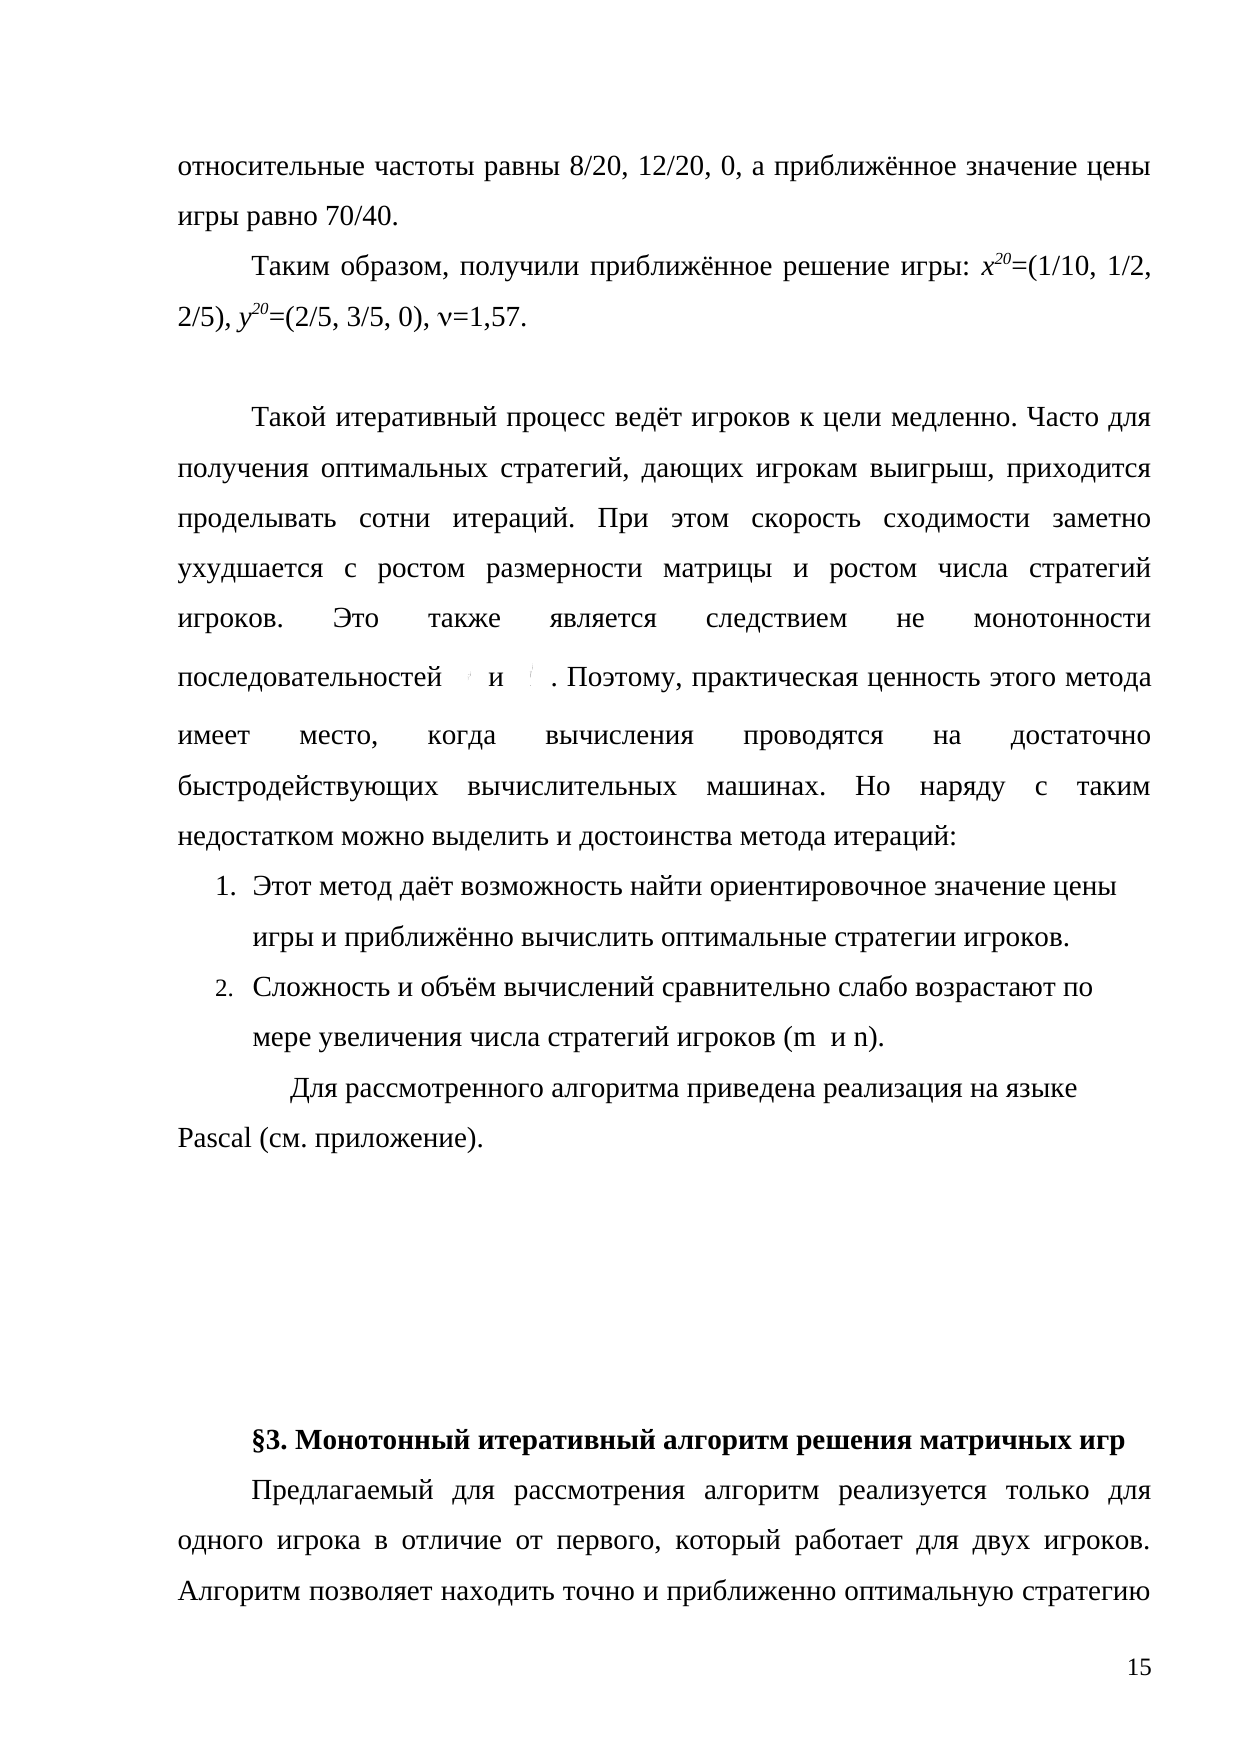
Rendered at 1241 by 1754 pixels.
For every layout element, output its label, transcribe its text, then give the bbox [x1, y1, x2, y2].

text Таким образом, получили приближённое решение игры: x20=(1/10, 1/2, 2/5), y20=(2/5, 3/5, 0), =1,57. [177, 248, 1152, 332]
text относительные частоты равны 8/20, 12/20, 0, а приближённое значение цены игры равно 70/40. [177, 148, 1152, 232]
list Этот метод даёт возможность найти ориентировочное значение цены игры и приближённо вычислить оптимальные стратегии игроков. [215, 868, 1152, 952]
list Сложность и объём вычислений сравнительно слабо возрастают по мере увеличения числа стратегий игроков (m и n). [215, 969, 1152, 1053]
text Предлагаемый для рассмотрения алгоритм реализуется только для одного игрока в отличие от первого, который работает для двух игроков. Алгоритм позволяет находить точно и приближенно оптимальную стратегию [177, 1472, 1152, 1606]
text §3. Монотонный итеративный алгоритм решения матричных игр [177, 1422, 1152, 1455]
list Для рассмотренного алгоритма приведена реализация на языке Pascal (см. приложение). [177, 1070, 1152, 1153]
text Такой итеративный процесс ведёт игроков к цели медленно. Часто для получения оптимальных стратегий, дающих игрокам выигрыш, приходится проделывать сотни итераций. При этом скорость сходимости заметно ухудшается с ростом размерности матрицы и ростом числа стратегий игроков. Это также является следствием не монотонности последовательностей и . Поэтому, практическая ценность этого метода имеет место, когда вычисления проводятся на достаточно быстродействующих вычислительных машинах. Но наряду с таким недостатком можно выделить и достоинства метода итераций: [177, 399, 1152, 852]
